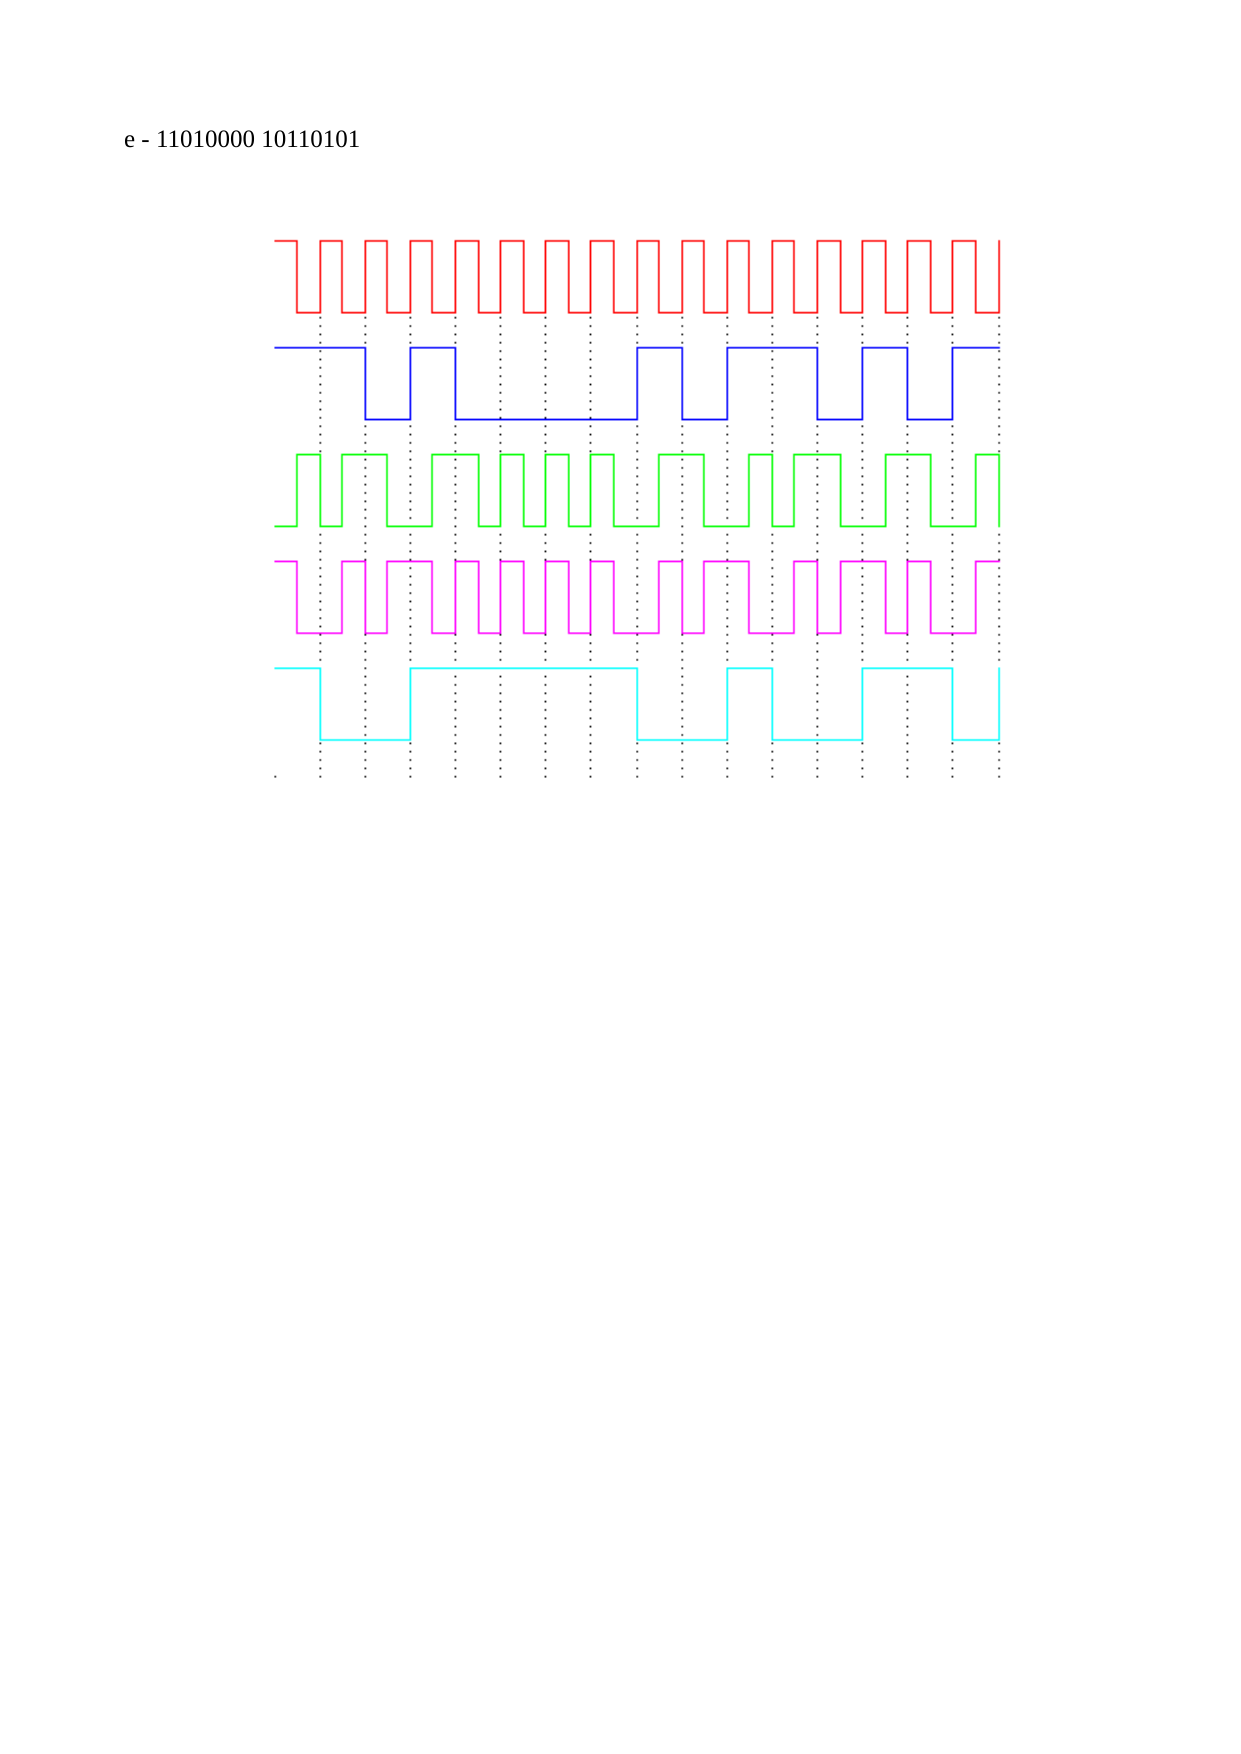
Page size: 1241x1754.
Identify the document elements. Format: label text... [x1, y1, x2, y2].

table_cell е - 11010000 10110101 [118, 118, 1122, 887]
picture [153, 152, 1087, 853]
